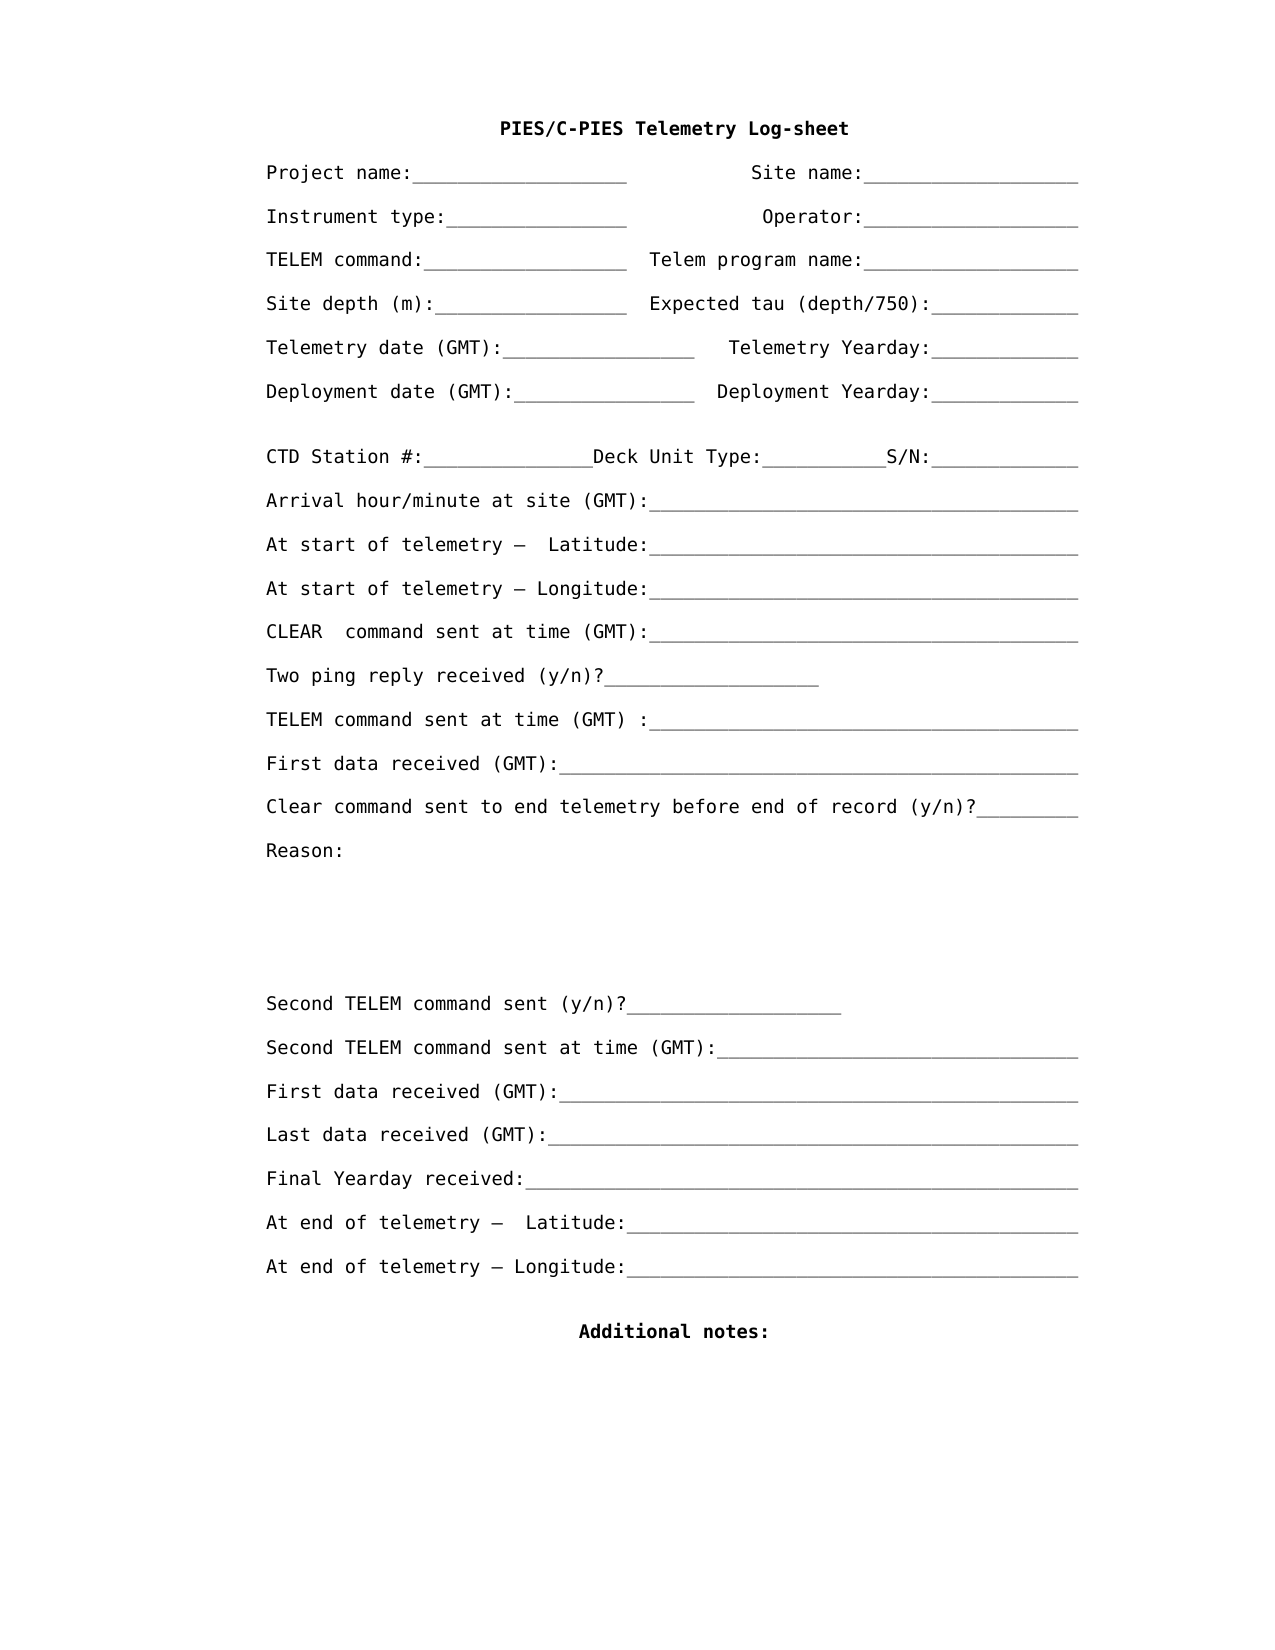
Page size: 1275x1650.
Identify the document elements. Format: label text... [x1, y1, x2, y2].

text At end of telemetry – Longitude:________________________________________ [266, 1256, 1157, 1277]
text At start of telemetry – Longitude:______________________________________ [266, 577, 1157, 599]
text Second TELEM command sent at time (GMT):________________________________ [266, 1037, 1157, 1059]
text Final Yearday received:_________________________________________________ [266, 1168, 1157, 1190]
text Reason: [266, 840, 1157, 862]
text Clear command sent to end telemetry before end of record (y/n)?_________ [266, 796, 1157, 818]
text CTD Station #:_______________Deck Unit Type:___________S/N:_____________ [266, 446, 1157, 468]
text Project name:___________________ Site name:___________________ [266, 162, 1157, 184]
text TELEM command sent at time (GMT) :______________________________________ [266, 709, 1157, 731]
text CLEAR command sent at time (GMT):______________________________________ [266, 621, 1157, 643]
text First data received (GMT):______________________________________________ [266, 1081, 1157, 1102]
text First data received (GMT):______________________________________________ [266, 752, 1157, 774]
text Arrival hour/minute at site (GMT):______________________________________ [266, 490, 1157, 512]
text Deployment date (GMT):________________ Deployment Yearday:_____________ [266, 381, 1157, 402]
text Second TELEM command sent (y/n)?___________________ [266, 993, 1157, 1015]
text At start of telemetry – Latitude:______________________________________ [266, 534, 1157, 556]
text Last data received (GMT):_______________________________________________ [266, 1124, 1157, 1146]
text Site depth (m):_________________ Expected tau (depth/750):_____________ [266, 293, 1157, 315]
text Instrument type:________________ Operator:___________________ [266, 206, 1157, 227]
text At end of telemetry – Latitude:________________________________________ [266, 1212, 1157, 1234]
text PIES/C-PIES Telemetry Log-sheet [192, 118, 1157, 140]
text Two ping reply received (y/n)?___________________ [266, 665, 1157, 687]
text TELEM command:__________________ Telem program name:___________________ [266, 249, 1157, 271]
text Telemetry date (GMT):_________________ Telemetry Yearday:_____________ [266, 337, 1157, 359]
text Additional notes: [192, 1321, 1157, 1343]
